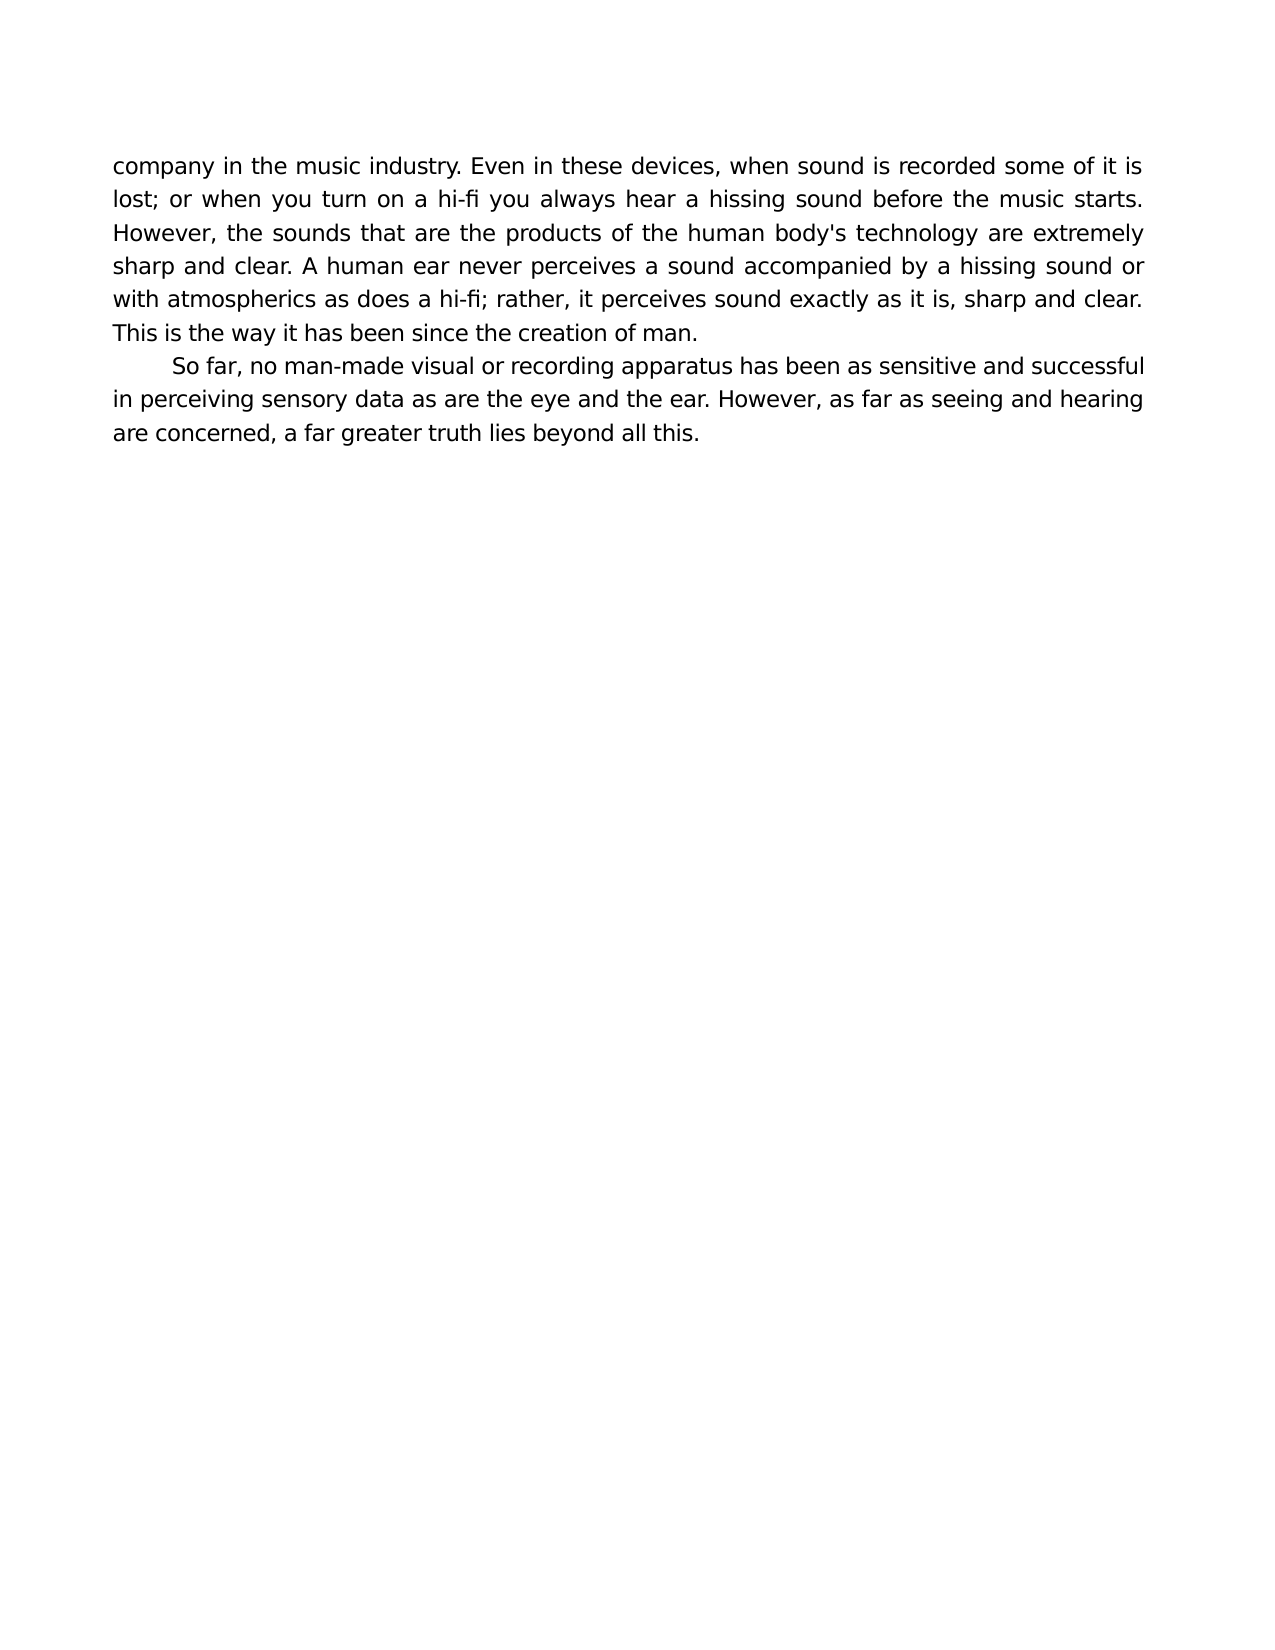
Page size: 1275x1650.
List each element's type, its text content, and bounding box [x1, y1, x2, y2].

text So far, no man-made visual or recording apparatus has been as sensitive and successful in perceiving sensory data as are the eye and the ear. However, as far as seeing and hearing are concerned, a far greater truth lies beyond all this. [112, 348, 1145, 448]
text company in the music industry. Even in these devices, when sound is recorded some of it is lost; or when you turn on a hi-fi you always hear a hissing sound before the music starts. However, the sounds that are the products of the human body's technology are extremely sharp and clear. A human ear never perceives a sound accompanied by a hissing sound or with atmospherics as does a hi-fi; rather, it perceives sound exactly as it is, sharp and clear. This is the way it has been since the creation of man. [112, 148, 1145, 348]
